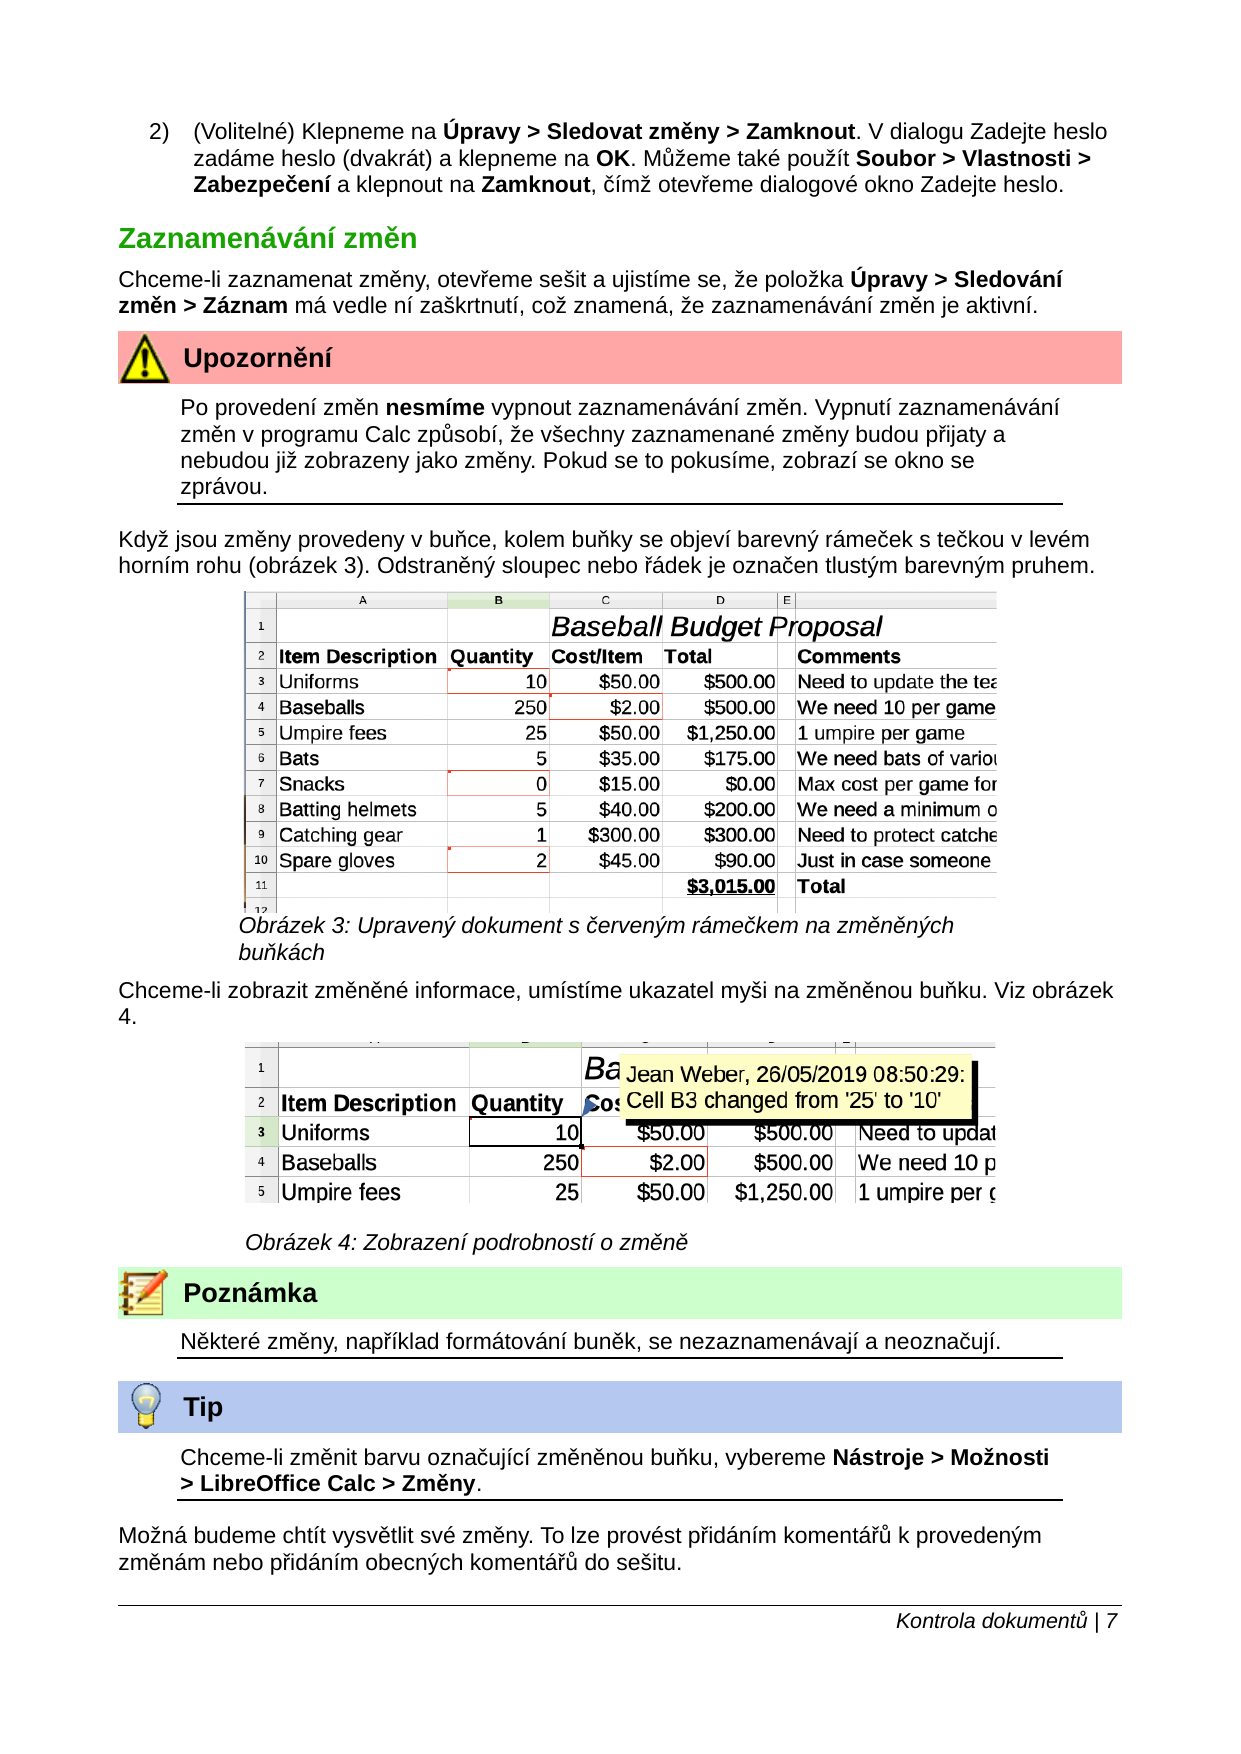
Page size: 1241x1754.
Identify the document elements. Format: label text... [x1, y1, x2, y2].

picture [119, 1268, 170, 1319]
list Chceme-li zaznamenat změny, otevřeme sešit a ujistíme se, že položka Úpravy > Sledování změn > Záznam má vedle ní zaškrtnutí, což znamená, že zaznamenávání změn je aktivní. [118, 266, 1122, 319]
text Možná budeme chtít vysvětlit své změny. To lze provést přidáním komentářů k provedeným změnám nebo přidáním obecných komentářů do sešitu. [118, 1522, 1122, 1575]
picture [119, 1381, 170, 1432]
text Některé změny, například formátování buněk, se nezaznamenávají a neoznačují. [177, 1325, 1063, 1357]
text Obrázek 3: Upravený dokument s červeným rámečkem na změněných buňkách [238, 591, 1002, 965]
list (Volitelné) Klepneme na Úpravy > Sledovat změny > Zamknout. V dialogu Zadejte heslo zadáme heslo (dvakrát) a klepneme na OK. Můžeme také použít Soubor > Vlastnosti > Zabezpečení a klepnout na Zamknout, čímž otevřeme dialogové okno Zadejte heslo. [169, 118, 1122, 197]
text Obrázek 4: Zobrazení podrobností o změně [245, 1203, 995, 1255]
subtitle Zaznamenávání změn [118, 221, 1122, 254]
text Když jsou změny provedeny v buňce, kolem buňky se objeví barevný rámeček s tečkou v levém horním rohu (obrázek 3). Odstraněný sloupec nebo řádek je označen tlustým barevným pruhem. [118, 526, 1122, 578]
subtitle Tip [118, 1381, 1122, 1433]
text Chceme-li změnit barvu označující změněnou buňku, vybereme Nástroje > Možnosti > LibreOffice Calc > Změny. [177, 1440, 1063, 1499]
subtitle Upozornění [118, 331, 1122, 384]
text Chceme-li zobrazit změněné informace, umístíme ukazatel myši na změněnou buňku. Viz obrázek 4. [118, 977, 1122, 1029]
picture [243, 591, 997, 913]
picture [244, 1042, 996, 1203]
subtitle Poznámka [118, 1267, 1122, 1319]
text Po provedení změn nesmíme vypnout zaznamenávání změn. Vypnutí zaznamenávání změn v programu Calc způsobí, že všechny zaznamenané změny budou přijaty a nebudou již zobrazeny jako změny. Pokud se to pokusíme, zobrazí se okno se zprávou. [177, 391, 1063, 503]
picture [119, 332, 170, 383]
